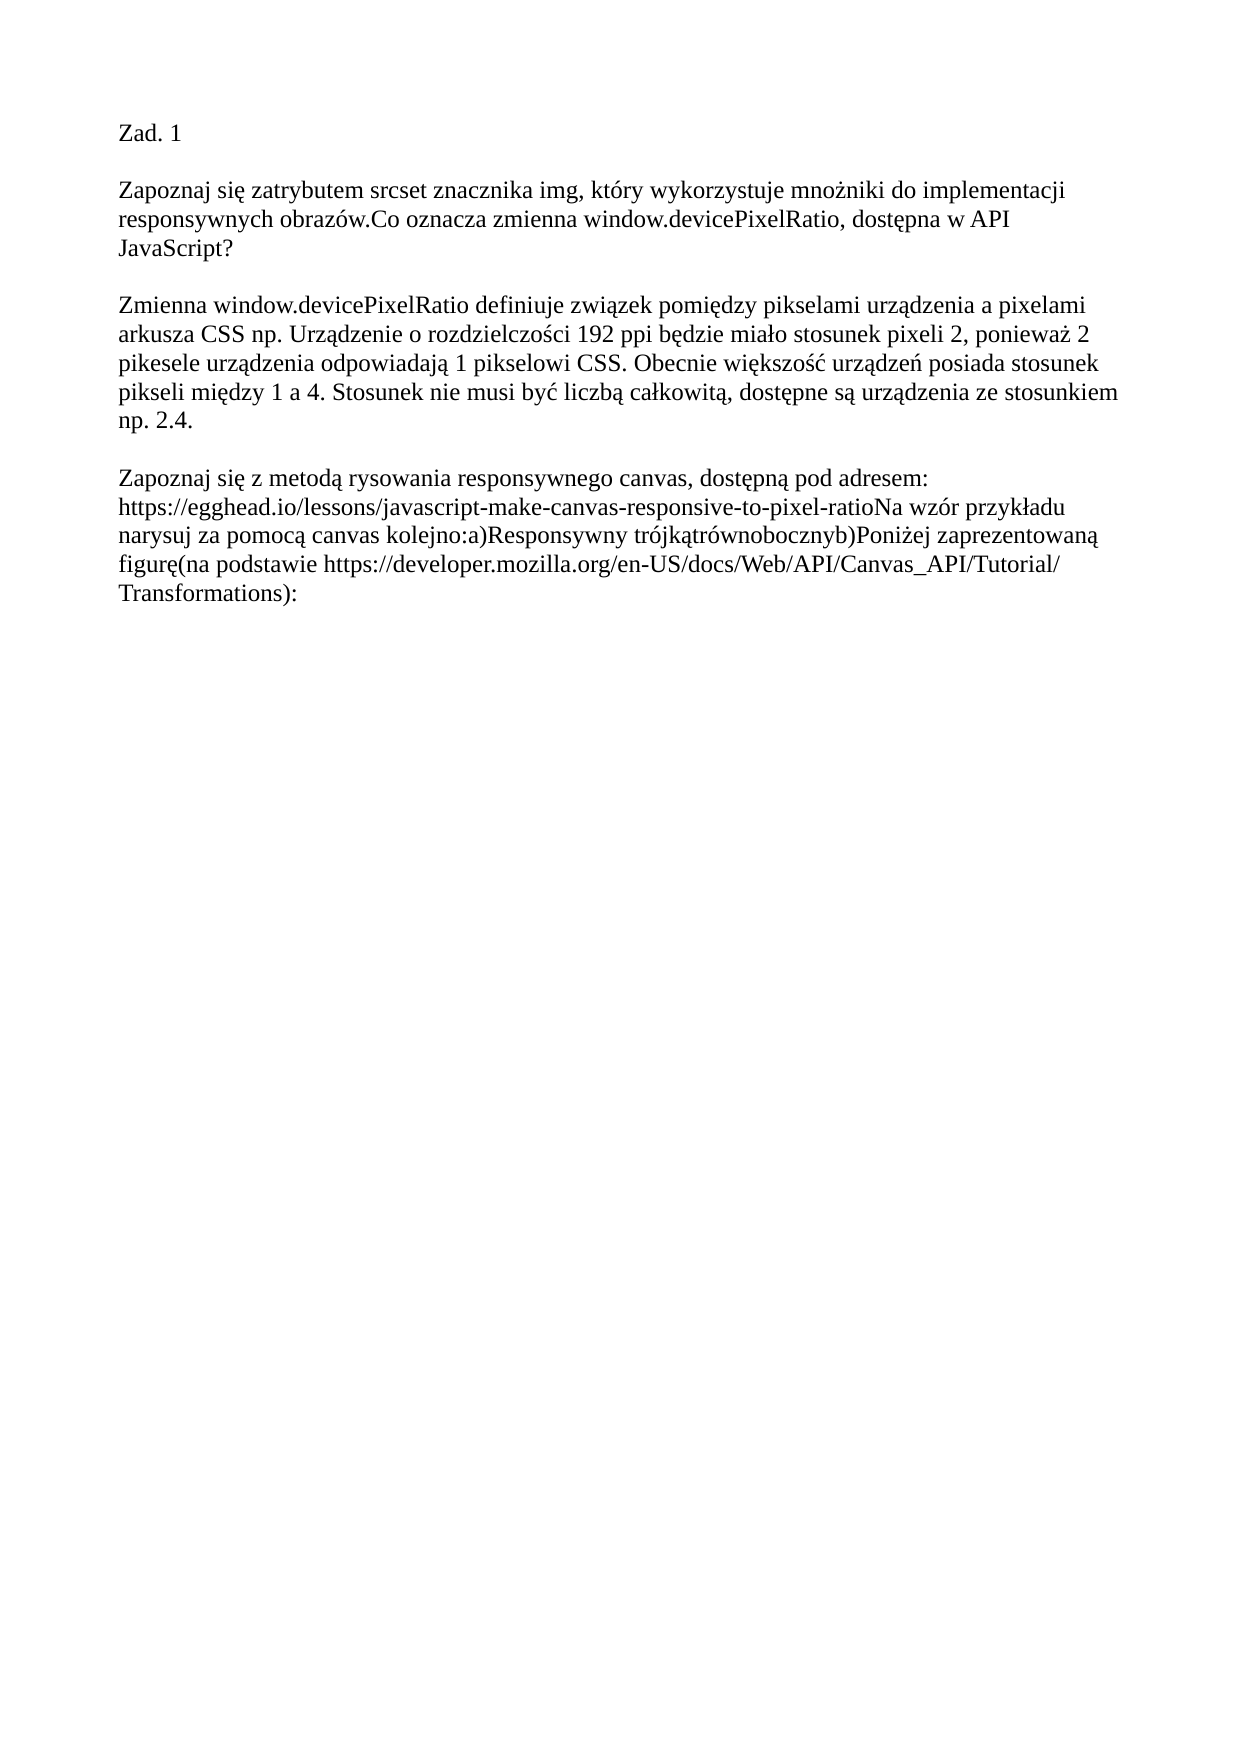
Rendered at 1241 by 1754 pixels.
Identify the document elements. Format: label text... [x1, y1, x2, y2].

text Zapoznaj się z metodą rysowania responsywnego canvas, dostępną pod adresem: https://egghead.io/lessons/javascript-make-canvas-responsive-to-pixel-ratioNa wzór przykładu narysuj za pomocą canvas kolejno:a)Responsywny trójkątrównobocznyb)Poniżej zaprezentowaną figurę(na podstawie https://developer.mozilla.org/en-US/docs/Web/API/Canvas_API/Tutorial/Transformations): [118, 463, 1122, 607]
text Zad. 1 [118, 118, 1122, 147]
text Zapoznaj się zatrybutem srcset znacznika img, który wykorzystuje mnożniki do implementacji responsywnych obrazów.Co oznacza zmienna window.devicePixelRatio, dostępna w API JavaScript? [118, 176, 1122, 262]
text Zmienna window.devicePixelRatio definiuje związek pomiędzy pikselami urządzenia a pixelami arkusza CSS np. Urządzenie o rozdzielczości 192 ppi będzie miało stosunek pixeli 2, ponieważ 2 pikesele urządzenia odpowiadają 1 pikselowi CSS. Obecnie większość urządzeń posiada stosunek pikseli między 1 a 4. Stosunek nie musi być liczbą całkowitą, dostępne są urządzenia ze stosunkiem np. 2.4. [118, 291, 1122, 434]
